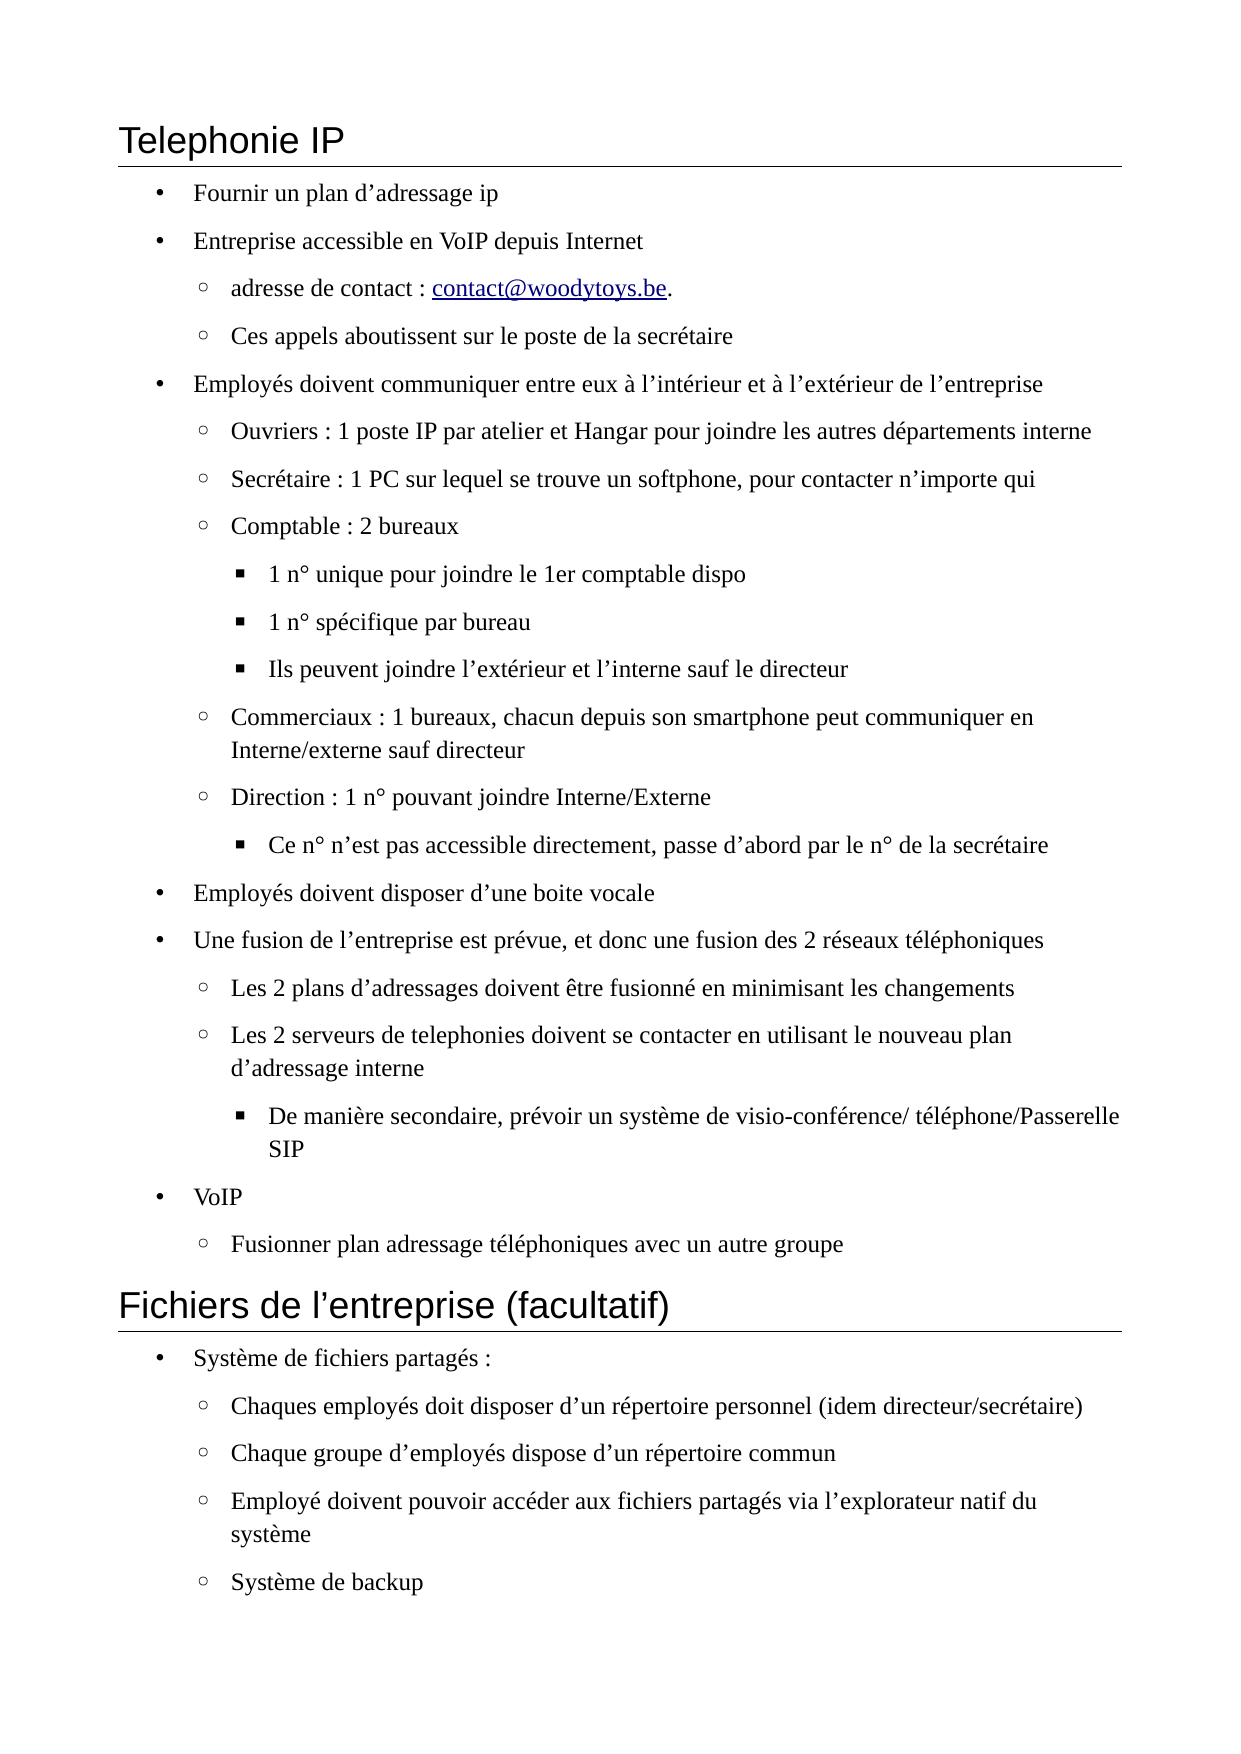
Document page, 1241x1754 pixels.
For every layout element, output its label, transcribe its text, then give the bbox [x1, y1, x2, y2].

list 1 n° unique pour joindre le 1er comptable dispo [231, 559, 1122, 588]
list Une fusion de l’entreprise est prévue, et donc une fusion des 2 réseaux téléphoniques [156, 925, 1122, 954]
list Chaque groupe d’employés dispose d’un répertoire commun [193, 1438, 1122, 1467]
list Secrétaire : 1 PC sur lequel se trouve un softphone, pour contacter n’importe qui [193, 464, 1122, 493]
subtitle Fichiers de l’entreprise (facultatif) [118, 1283, 1122, 1331]
list Commerciaux : 1 bureaux, chacun depuis son smartphone peut communiquer en Interne/externe sauf directeur [193, 702, 1122, 764]
list VoIP [156, 1182, 1122, 1211]
list Employés doivent communiquer entre eux à l’intérieur et à l’extérieur de l’entreprise [156, 369, 1122, 397]
list Ce n° n’est pas accessible directement, passe d’abord par le n° de la secrétaire [231, 830, 1122, 859]
list Employé doivent pouvoir accéder aux fichiers partagés via l’explorateur natif du système [193, 1486, 1122, 1548]
list Ces appels aboutissent sur le poste de la secrétaire [193, 321, 1122, 350]
list Les 2 plans d’adressages doivent être fusionné en minimisant les changements [193, 973, 1122, 1002]
list Comptable : 2 bureaux [193, 511, 1122, 540]
list 1 n° spécifique par bureau [231, 607, 1122, 635]
list Système de backup [193, 1567, 1122, 1596]
list Fusionner plan adressage téléphoniques avec un autre groupe [193, 1229, 1122, 1258]
list Entreprise accessible en VoIP depuis Internet [156, 226, 1122, 254]
list adresse de contact : contact@woodytoys.be. [193, 273, 1122, 302]
list Employés doivent disposer d’une boite vocale [156, 878, 1122, 906]
list Système de fichiers partagés : [156, 1343, 1122, 1372]
list Les 2 serveurs de telephonies doivent se contacter en utilisant le nouveau plan d’adressage interne [193, 1021, 1122, 1082]
list Ouvriers : 1 poste IP par atelier et Hangar pour joindre les autres départements interne [193, 416, 1122, 445]
list Chaques employés doit disposer d’un répertoire personnel (idem directeur/secrétaire) [193, 1391, 1122, 1420]
list Fournir un plan d’adressage ip [156, 178, 1122, 207]
list Ils peuvent joindre l’extérieur et l’interne sauf le directeur [231, 654, 1122, 683]
list De manière secondaire, prévoir un système de visio-conférence/ téléphone/Passerelle SIP [231, 1101, 1122, 1163]
list Direction : 1 n° pouvant joindre Interne/Externe [193, 782, 1122, 811]
subtitle Telephonie IP [118, 118, 1122, 166]
